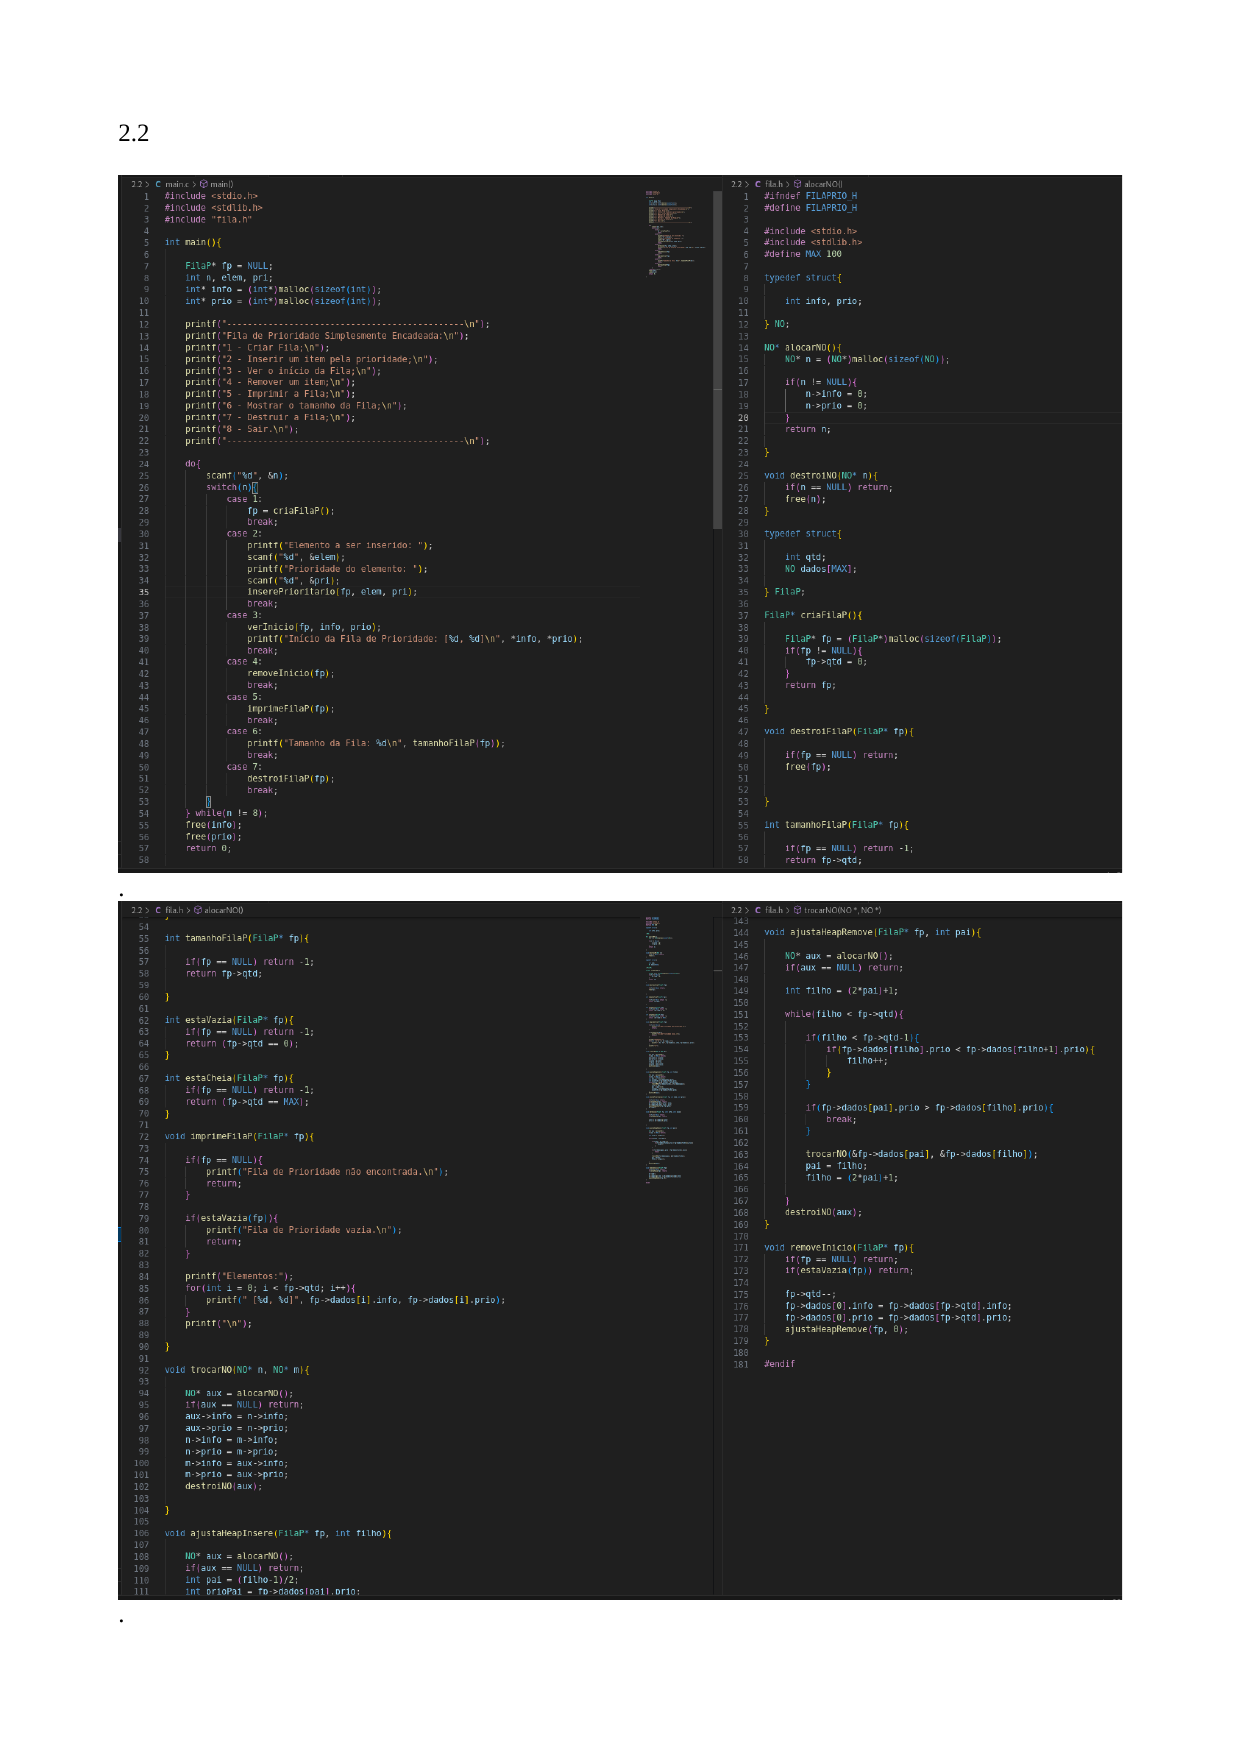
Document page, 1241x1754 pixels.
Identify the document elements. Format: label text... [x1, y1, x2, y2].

text . [118, 873, 1122, 901]
text 2.2 [118, 118, 1122, 147]
picture [118, 901, 1123, 1600]
picture [118, 175, 1123, 873]
text . [118, 1600, 1122, 1628]
